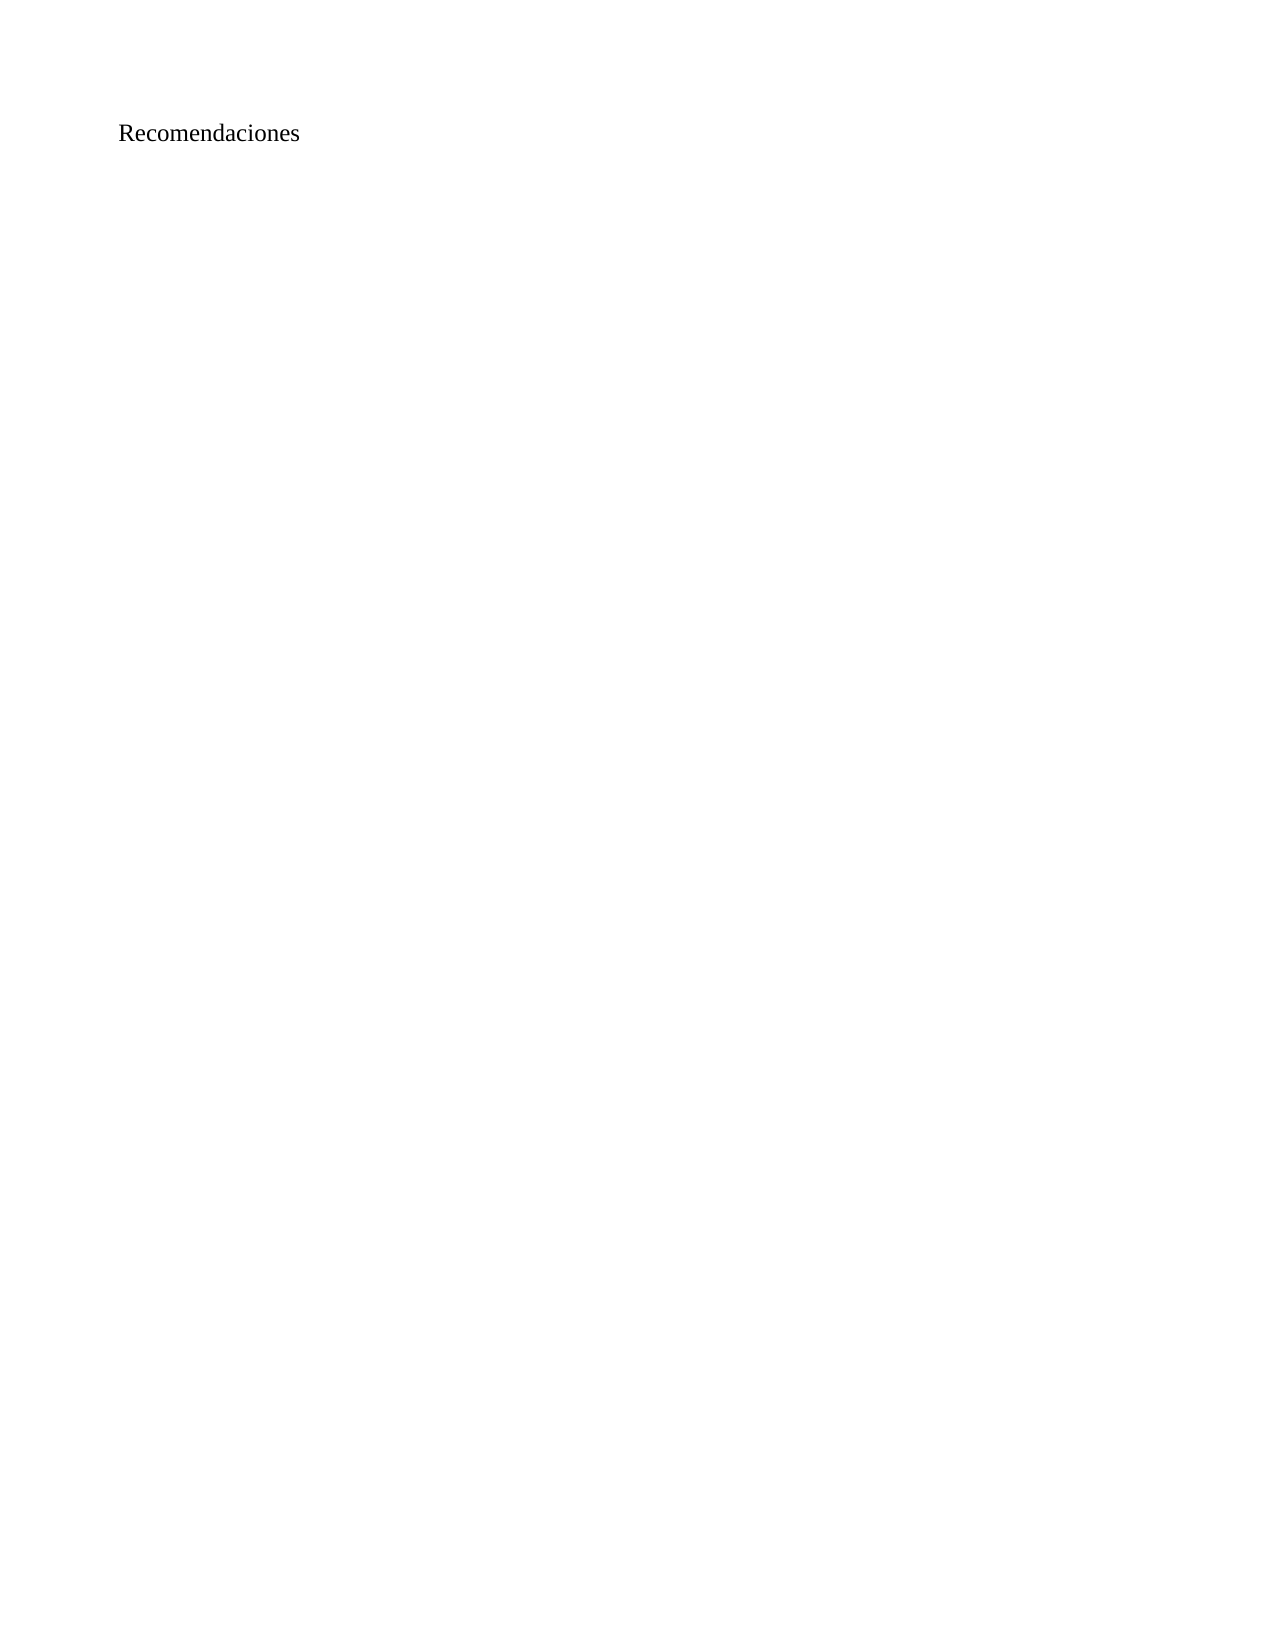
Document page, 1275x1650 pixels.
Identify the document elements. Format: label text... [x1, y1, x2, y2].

text Recomendaciones [118, 118, 1157, 147]
